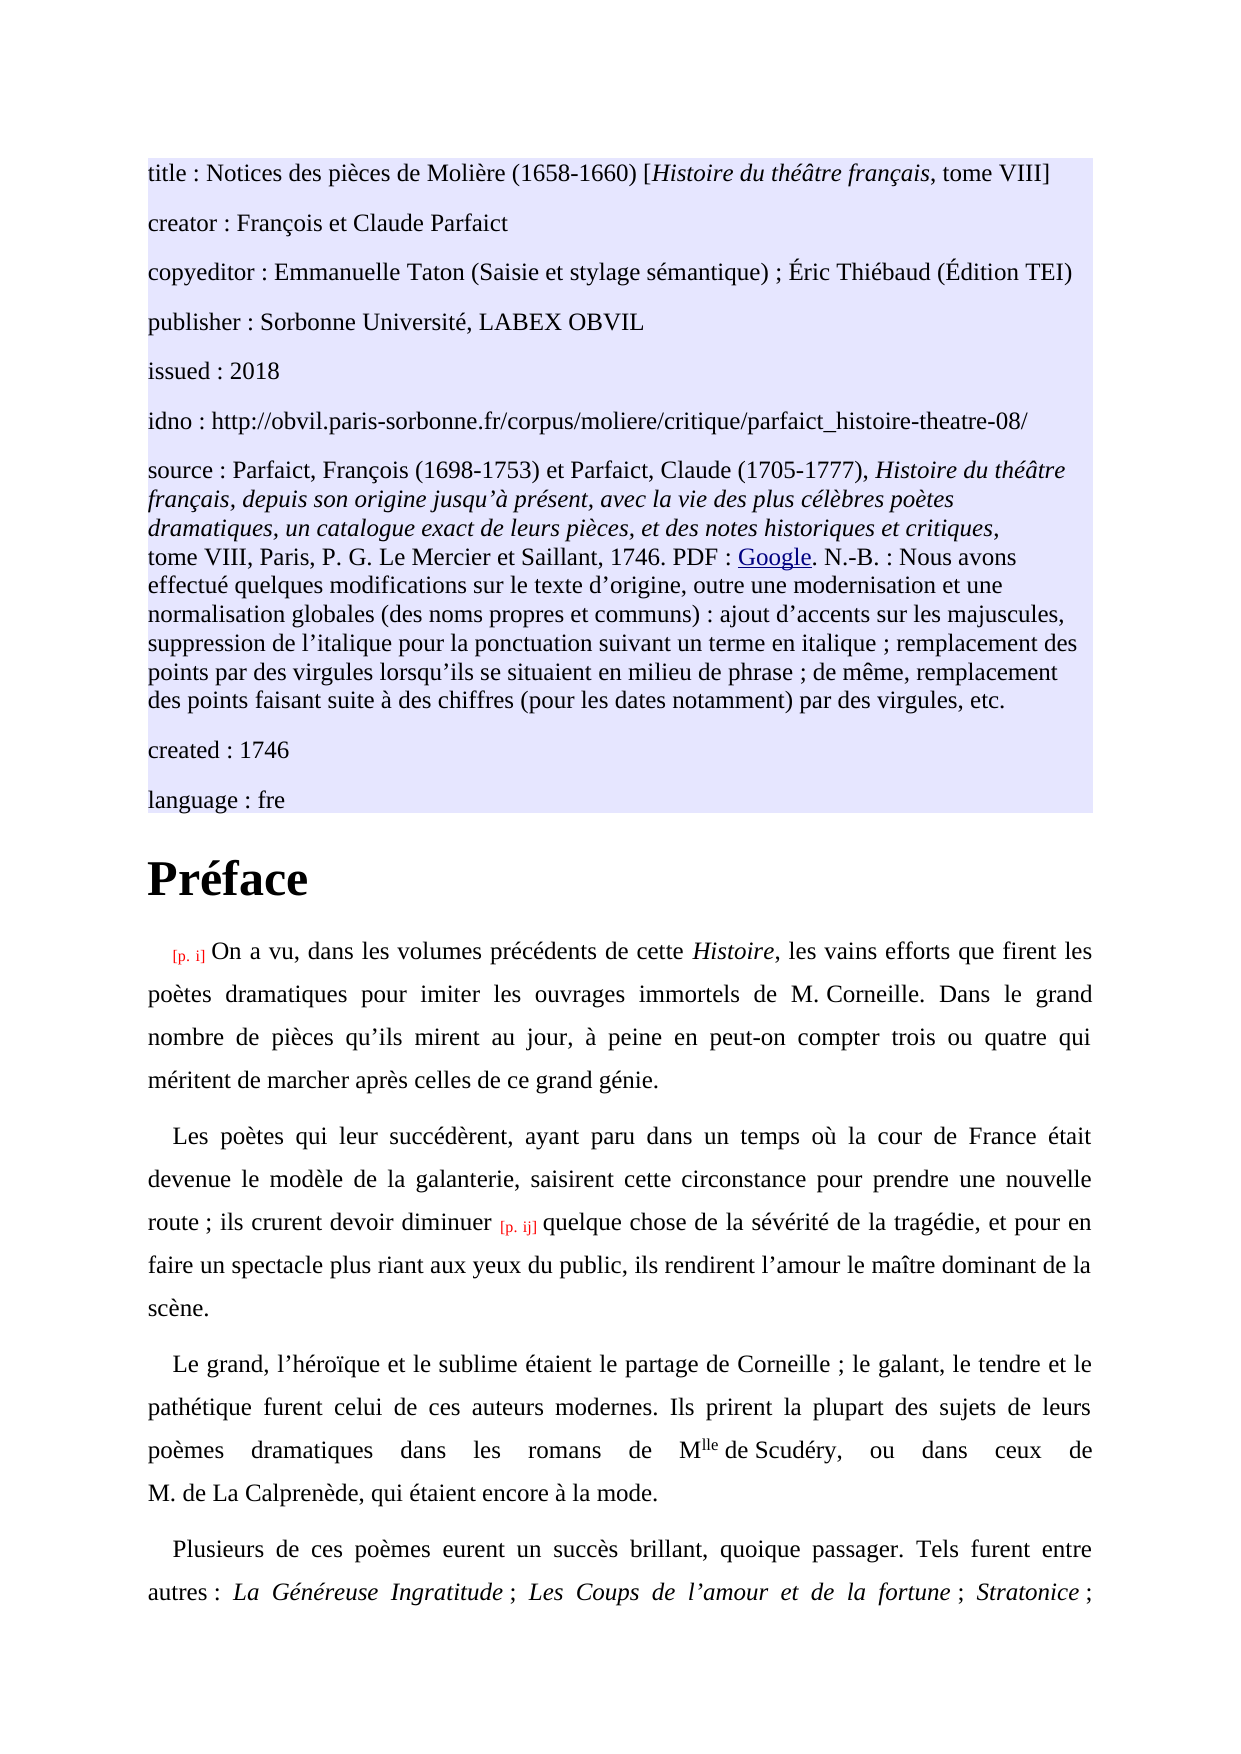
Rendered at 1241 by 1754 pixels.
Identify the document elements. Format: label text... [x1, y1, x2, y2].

text Les poètes qui leur succédèrent, ayant paru dans un temps où la cour de France était devenue le modèle de la galanterie, saisirent cette circonstance pour prendre une nouvelle route ; ils crurent devoir diminuer [p. ij] quelque chose de la sévérité de la tragédie, et pour en faire un spectacle plus riant aux yeux du public, ils rendirent l’amour le maître dominant de la scène. [148, 1121, 1093, 1322]
text issued : 2018 [148, 356, 1093, 385]
text copyeditor : Emmanuelle Taton (Saisie et stylage sémantique) ; Éric Thiébaud (Édition TEI) [148, 257, 1093, 286]
subtitle Préface [148, 849, 1093, 906]
text created : 1746 [148, 735, 1093, 764]
text language : fre [148, 785, 1093, 813]
text publisher : Sorbonne Université, LABEX OBVIL [148, 307, 1093, 336]
text title : Notices des pièces de Molière (1658-1660) [Histoire du théâtre français, tome VIII] [148, 158, 1093, 187]
text [p. i] On a vu, dans les volumes précédents de cette Histoire, les vains efforts que firent les poètes dramatiques pour imiter les ouvrages immortels de M. Corneille. Dans le grand nombre de pièces qu’ils mirent au jour, à peine en peut-on compter trois ou quatre qui méritent de marcher après celles de ce grand génie. [148, 936, 1093, 1094]
text idno : http://obvil.paris-sorbonne.fr/corpus/moliere/critique/parfaict_histoire-theatre-08/ [148, 406, 1093, 435]
text Plusieurs de ces poèmes eurent un succès brillant, quoique passager. Tels furent entre autres : La Généreuse Ingratitude ; Les Coups de l’amour et de la fortune ; Stratonice ; [148, 1534, 1093, 1606]
text source : Parfaict, François (1698-1753) et Parfaict, Claude (1705-1777), Histoire du théâtre français, depuis son origine jusqu’à présent, avec la vie des plus célèbres poètes dramatiques, un catalogue exact de leurs pièces, et des notes historiques et critiques, tome VIII, Paris, P. G. Le Mercier et Saillant, 1746. PDF : Google. N.-B. : Nous avons effectué quelques modifications sur le texte d’origine, outre une modernisation et une normalisation globales (des noms propres et communs) : ajout d’accents sur les majuscules, suppression de l’italique pour la ponctuation suivant un terme en italique ; remplacement des points par des virgules lorsqu’ils se situaient en milieu de phrase ; de même, remplacement des points faisant suite à des chiffres (pour les dates notamment) par des virgules, etc. [148, 456, 1093, 714]
text creator : François et Claude Parfaict [148, 208, 1093, 236]
text Le grand, l’héroïque et le sublime étaient le partage de Corneille ; le galant, le tendre et le pathétique furent celui de ces auteurs modernes. Ils prirent la plupart des sujets de leurs poèmes dramatiques dans les romans de Mlle de Scudéry, ou dans ceux de M. de La Calprenède, qui étaient encore à la mode. [148, 1349, 1093, 1507]
